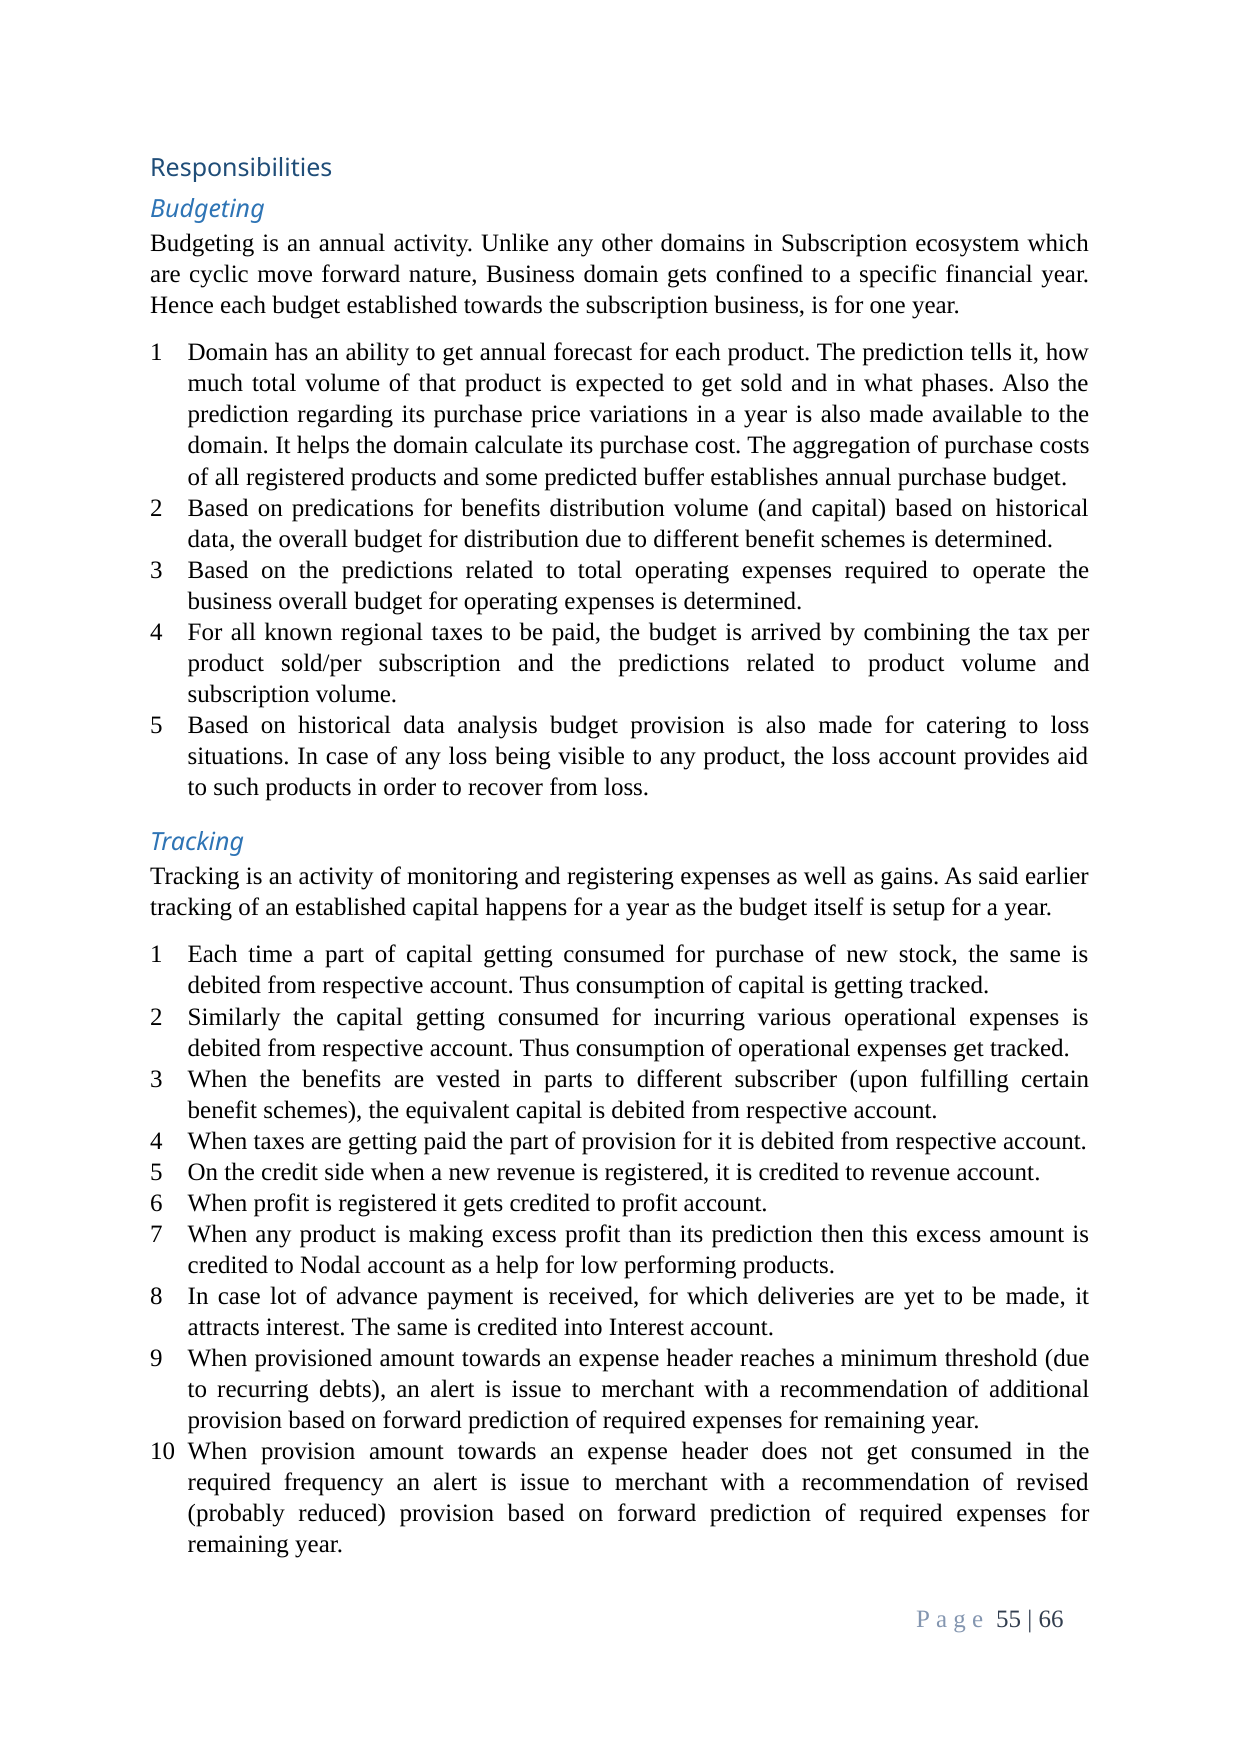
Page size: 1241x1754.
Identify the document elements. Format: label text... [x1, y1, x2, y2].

list When taxes are getting paid the part of provision for it is debited from respective account. [150, 1126, 1090, 1154]
list For all known regional taxes to be paid, the budget is arrived by combining the tax per product sold/per subscription and the predictions related to product volume and subscription volume. [150, 617, 1090, 708]
list When the benefits are vested in parts to different subscriber (upon fulfilling certain benefit schemes), the equivalent capital is debited from respective account. [150, 1064, 1090, 1123]
subtitle Responsibilities [150, 150, 1090, 184]
list Similarly the capital getting consumed for incurring various operational expenses is debited from respective account. Thus consumption of operational expenses get tracked. [150, 1002, 1090, 1061]
list When any product is making excess profit than its prediction then this excess amount is credited to Nodal account as a help for low performing products. [150, 1219, 1090, 1279]
list When provisioned amount towards an expense header reaches a minimum threshold (due to recurring debts), an alert is issue to merchant with a recommendation of additional provision based on forward prediction of required expenses for remaining year. [150, 1343, 1090, 1434]
list In case lot of advance payment is received, for which deliveries are yet to be made, it attracts interest. The same is credited into Interest account. [150, 1281, 1090, 1341]
list Domain has an ability to get annual forecast for each product. The prediction tells it, how much total volume of that product is expected to get sold and in what phases. Also the prediction regarding its purchase price variations in a year is also made available to the domain. It helps the domain calculate its purchase cost. The aggregation of purchase costs of all registered products and some predicted buffer establishes annual purchase budget. [150, 337, 1090, 490]
list When profit is registered it gets credited to profit account. [150, 1188, 1090, 1217]
list Based on predications for benefits distribution volume (and capital) based on historical data, the overall budget for distribution due to different benefit schemes is determined. [150, 493, 1090, 552]
list Each time a part of capital getting consumed for purchase of new stock, the same is debited from respective account. Thus consumption of capital is getting tracked. [150, 939, 1090, 999]
subtitle Tracking [150, 824, 1090, 858]
text Budgeting is an annual activity. Unlike any other domains in Subscription ecosystem which are cyclic move forward nature, Business domain gets confined to a specific financial year. Hence each budget established towards the subscription business, is for one year. [150, 228, 1090, 318]
subtitle Budgeting [150, 191, 1090, 225]
list Based on historical data analysis budget provision is also made for catering to loss situations. In case of any loss being visible to any product, the loss account provides aid to such products in order to recover from loss. [150, 710, 1090, 801]
list When provision amount towards an expense header does not get consumed in the required frequency an alert is issue to merchant with a recommendation of revised (probably reduced) provision based on forward prediction of required expenses for remaining year. [150, 1436, 1090, 1558]
list Based on the predictions related to total operating expenses required to operate the business overall budget for operating expenses is determined. [150, 555, 1090, 614]
list On the credit side when a new revenue is registered, it is credited to revenue account. [150, 1157, 1090, 1186]
text Tracking is an activity of monitoring and registering expenses as well as gains. As said earlier tracking of an established capital happens for a year as the budget itself is setup for a year. [150, 861, 1090, 921]
